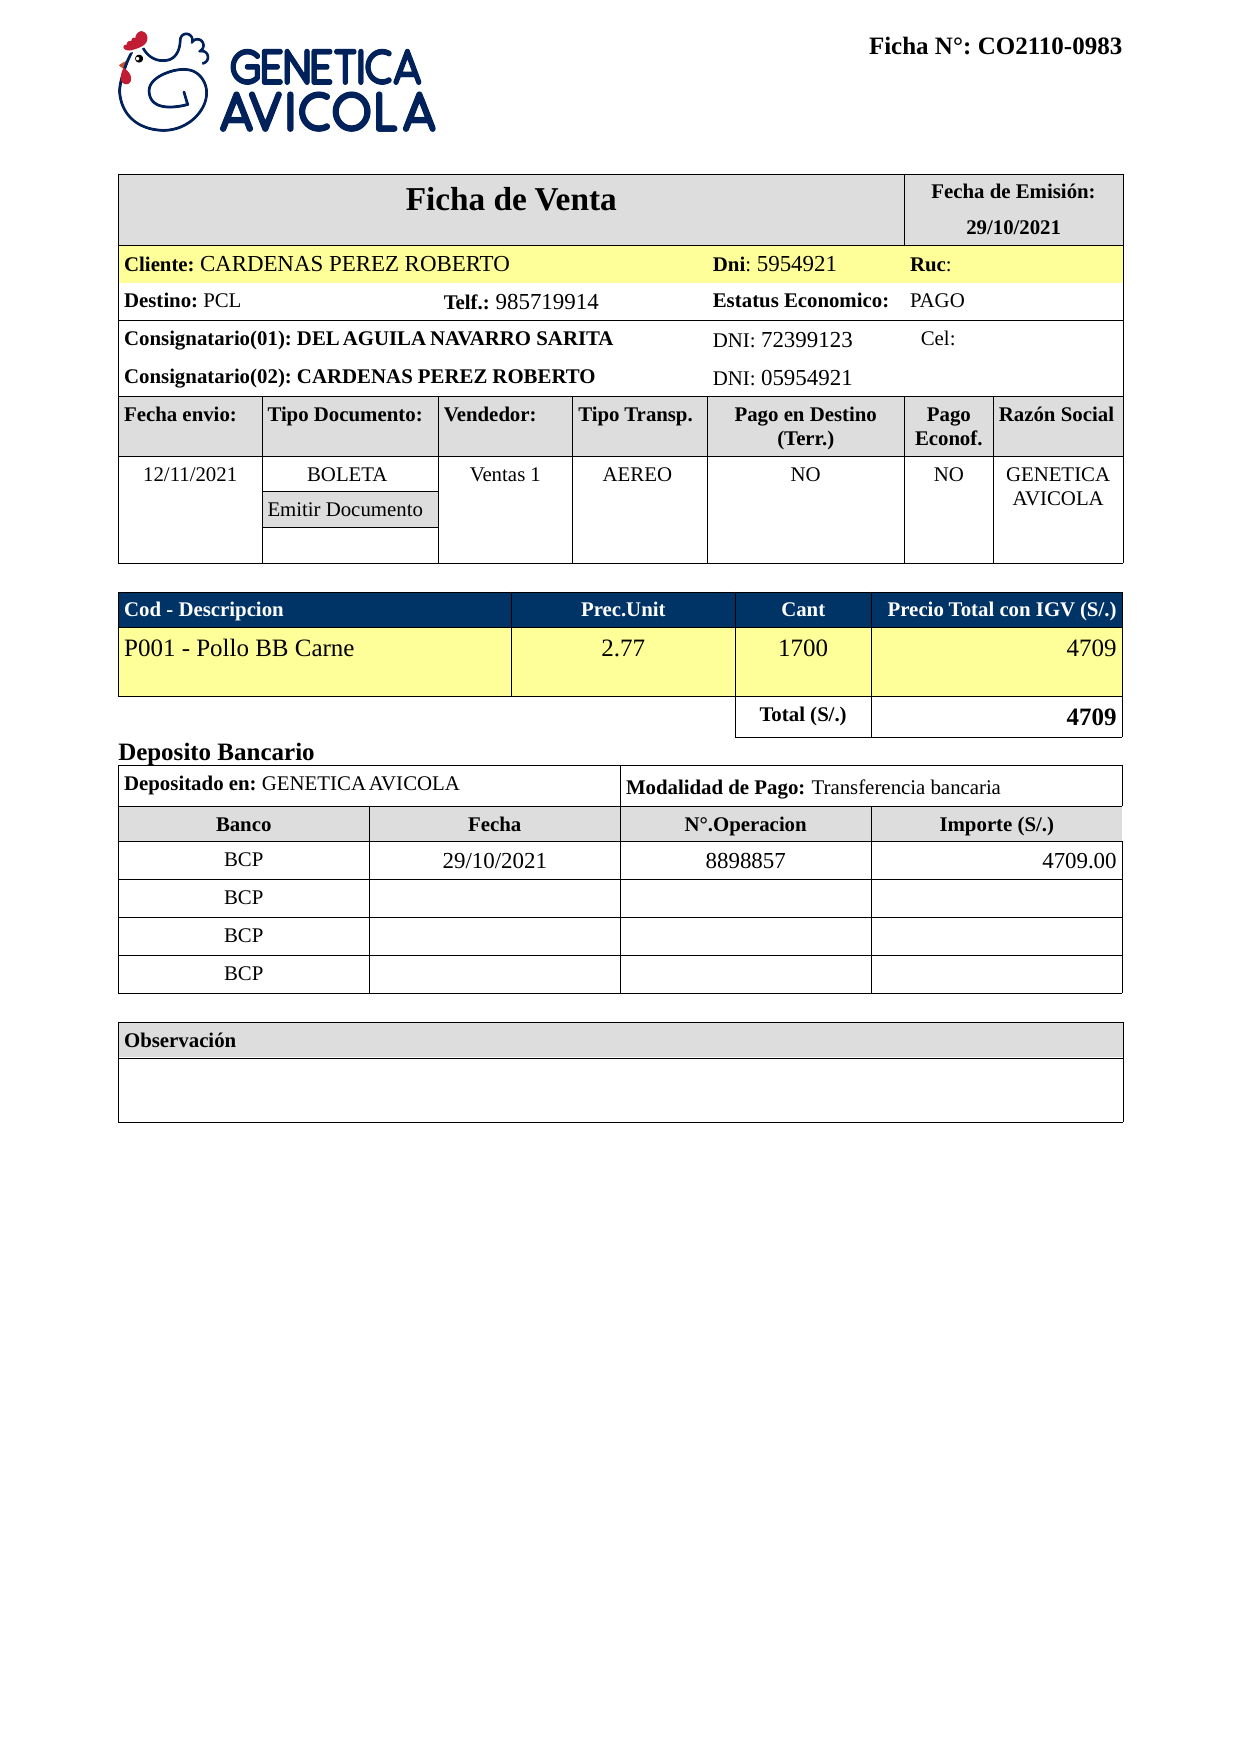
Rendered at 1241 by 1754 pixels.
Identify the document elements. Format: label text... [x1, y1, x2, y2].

table_cell [370, 918, 620, 955]
table_cell Banco [119, 807, 369, 841]
table_header Cod - Descripcion [119, 593, 511, 627]
table_header Modalidad de Pago: Transferencia bancaria [621, 766, 1122, 806]
table_cell 4709 [872, 697, 1122, 737]
table_cell 4709 [872, 628, 1122, 696]
table_cell Ruc: [904, 246, 1123, 283]
table_cell [872, 880, 1122, 917]
table_cell [872, 956, 1122, 993]
table_cell AEREO [573, 457, 707, 563]
table_cell Cel: [915, 321, 1123, 358]
table_cell DNI: 72399123 [707, 321, 915, 358]
table_header Cant [736, 593, 871, 627]
table_cell Pago en Destino (Terr.) [708, 397, 904, 456]
table_cell Estatus Economico: [707, 283, 904, 320]
picture [118, 31, 436, 132]
table_cell [370, 880, 620, 917]
table_cell Tipo Transp. [573, 397, 707, 456]
table_cell [621, 956, 871, 993]
table_cell [370, 956, 620, 993]
table_cell 29/10/2021 [905, 209, 1123, 245]
table_cell [872, 918, 1122, 955]
table_cell [263, 528, 438, 563]
table_cell PAGO [904, 283, 1123, 320]
table_cell 8898857 [621, 842, 871, 879]
table_cell Vendedor: [439, 397, 572, 456]
table_cell BCP [119, 880, 369, 917]
table_cell 4709.00 [872, 842, 1122, 879]
table_cell BCP [119, 918, 369, 955]
table_cell Importe (S/.) [872, 807, 1122, 841]
table_cell Pago Econof. [905, 397, 993, 456]
table_cell DNI: 05954921 [707, 358, 1123, 396]
table_cell NO [905, 457, 993, 563]
table_cell 2.77 [512, 628, 735, 696]
table_cell [621, 880, 871, 917]
table_cell 12/11/2021 [119, 457, 262, 563]
table_cell BCP [119, 842, 369, 879]
table_cell [621, 918, 871, 955]
table_cell Tipo Documento: [263, 397, 438, 456]
table_cell Cliente: CARDENAS PEREZ ROBERTO [119, 246, 707, 283]
table_cell 1700 [736, 628, 871, 696]
table_cell Consignatario(02): CARDENAS PEREZ ROBERTO [119, 358, 707, 396]
table_header Depositado en: GENETICA AVICOLA [119, 766, 620, 806]
table_cell BOLETA [263, 457, 438, 491]
table_cell Razón Social [994, 397, 1123, 456]
table_cell Total (S/.) [736, 697, 871, 737]
table_cell 29/10/2021 [370, 842, 620, 879]
table_cell [118, 697, 511, 737]
table_cell NO [708, 457, 904, 563]
table_cell BCP [119, 956, 369, 993]
text Deposito Bancario [118, 737, 1122, 765]
table_cell Dni: 5954921 [707, 246, 904, 283]
table_cell [119, 1059, 1123, 1122]
table_cell Destino: PCL [119, 283, 438, 320]
table_cell GENETICA AVICOLA [994, 457, 1123, 563]
table_cell P001 - Pollo BB Carne [119, 628, 511, 696]
table_header Precio Total con IGV (S/.) [872, 593, 1122, 627]
table_cell Telf.: 985719914 [438, 283, 707, 320]
table_header Observación [119, 1023, 1123, 1057]
table_cell N°.Operacion [621, 807, 871, 841]
table_cell [511, 697, 735, 737]
table_header Fecha de Emisión: [905, 175, 1123, 209]
table_cell Emitir Documento [263, 492, 438, 527]
table_cell Fecha [370, 807, 620, 841]
table_cell Ventas 1 [439, 457, 572, 563]
table_header Ficha de Venta [119, 175, 904, 245]
table_header Prec.Unit [512, 593, 735, 627]
table_cell Consignatario(01): DEL AGUILA NAVARRO SARITA [119, 321, 707, 358]
table_cell Fecha envio: [119, 397, 262, 456]
